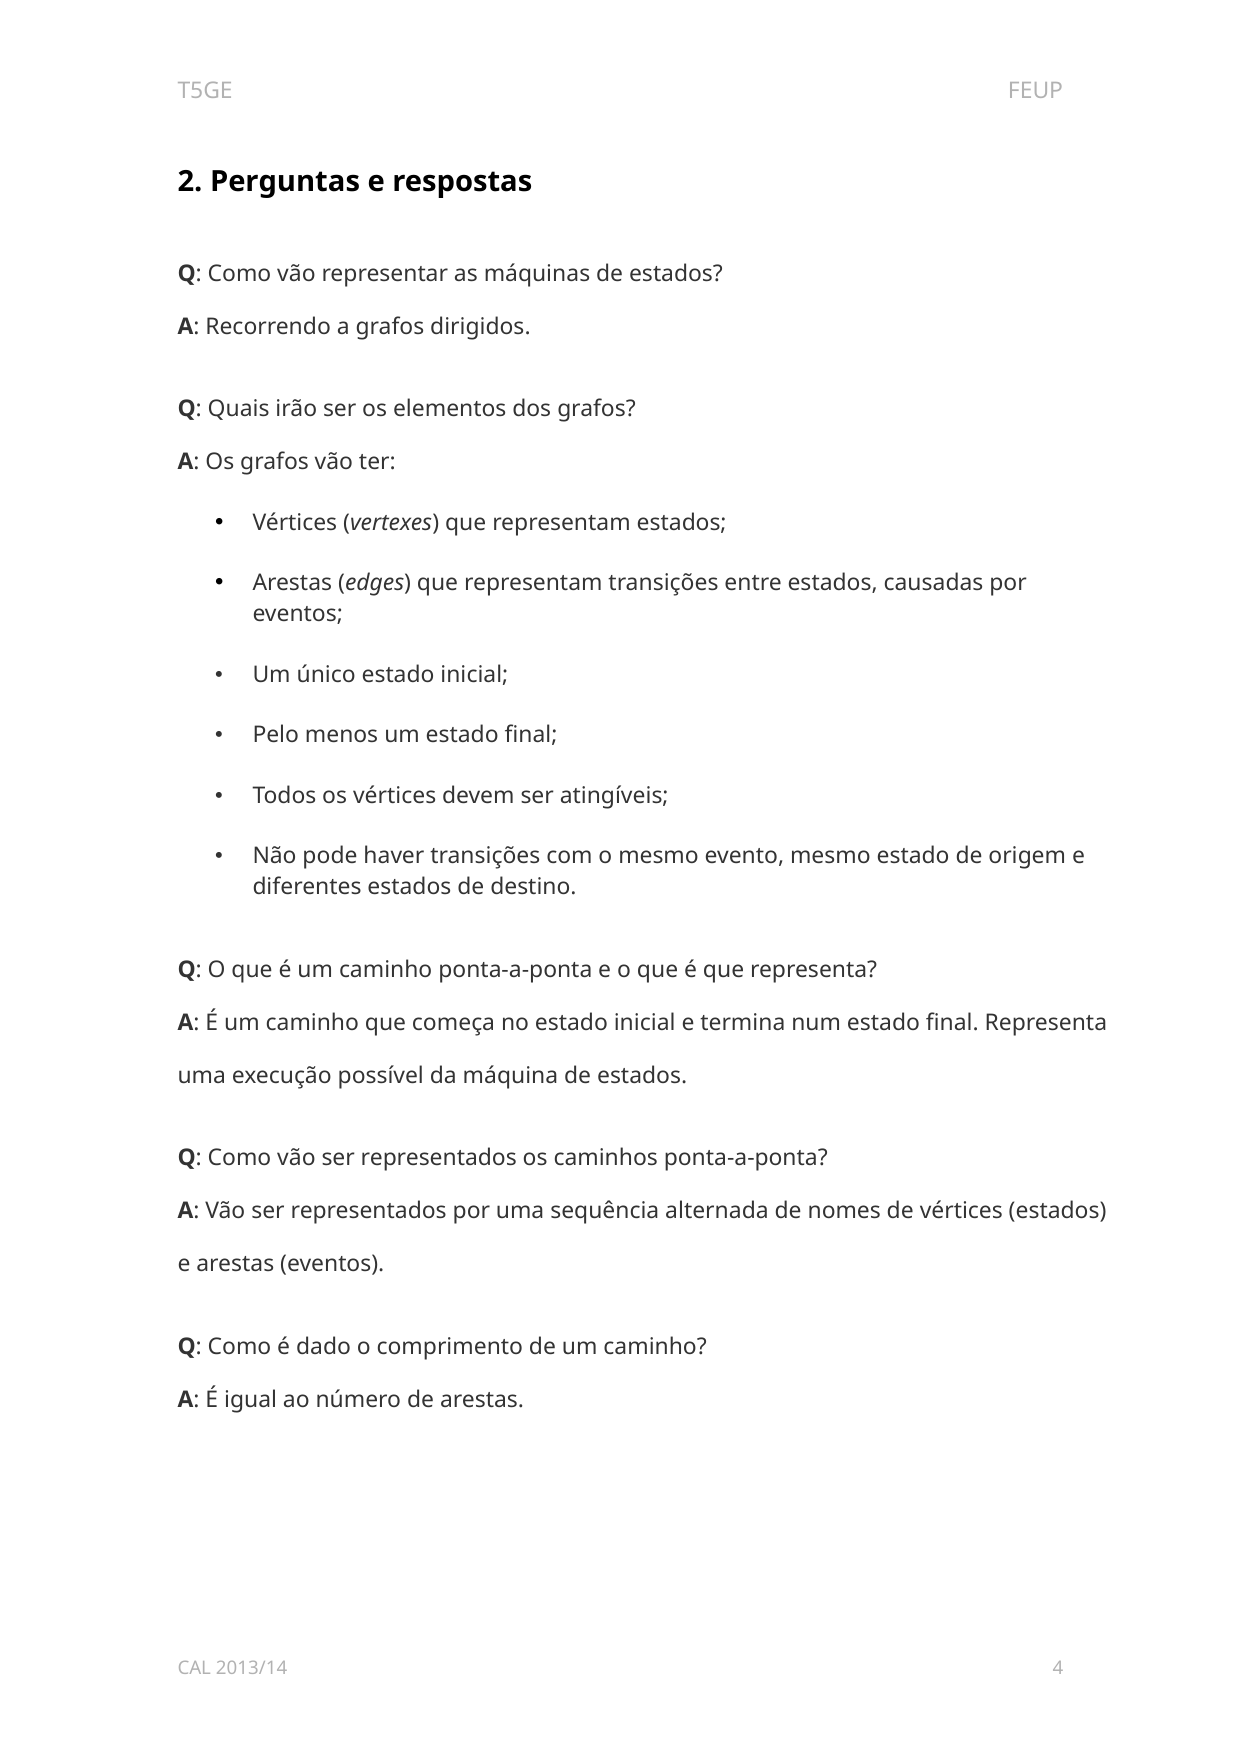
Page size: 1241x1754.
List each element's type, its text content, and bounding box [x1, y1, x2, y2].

list Não pode haver transições com o mesmo evento, mesmo estado de origem e diferentes estados de destino. [215, 839, 1122, 901]
text Q: O que é um caminho ponta-a-ponta e o que é que representa? A: É um caminho que começa no estado inicial e termina num estado final. Representa uma execução possível da máquina de estados. [177, 931, 1122, 1090]
subtitle 2. Perguntas e respostas [177, 160, 1122, 200]
text Q: Como vão ser representados os caminhos ponta-a-ponta? A: Vão ser representados por uma sequência alternada de nomes de vértices (estados) e arestas (eventos). [177, 1119, 1122, 1278]
text Q: Quais irão ser os elementos dos grafos? A: Os grafos vão ter: [177, 370, 1122, 476]
text Q: Como vão representar as máquinas de estados? A: Recorrendo a grafos dirigidos. [177, 235, 1122, 341]
text Q: Como é dado o comprimento de um caminho? A: É igual ao número de arestas. [177, 1308, 1122, 1414]
list Vértices (vertexes) que representam estados; [215, 506, 1122, 537]
list Arestas (edges) que representam transições entre estados, causadas por eventos; [215, 566, 1122, 628]
list Pelo menos um estado final; [215, 718, 1122, 749]
list Um único estado inicial; [215, 658, 1122, 689]
list Todos os vértices devem ser atingíveis; [215, 778, 1122, 810]
